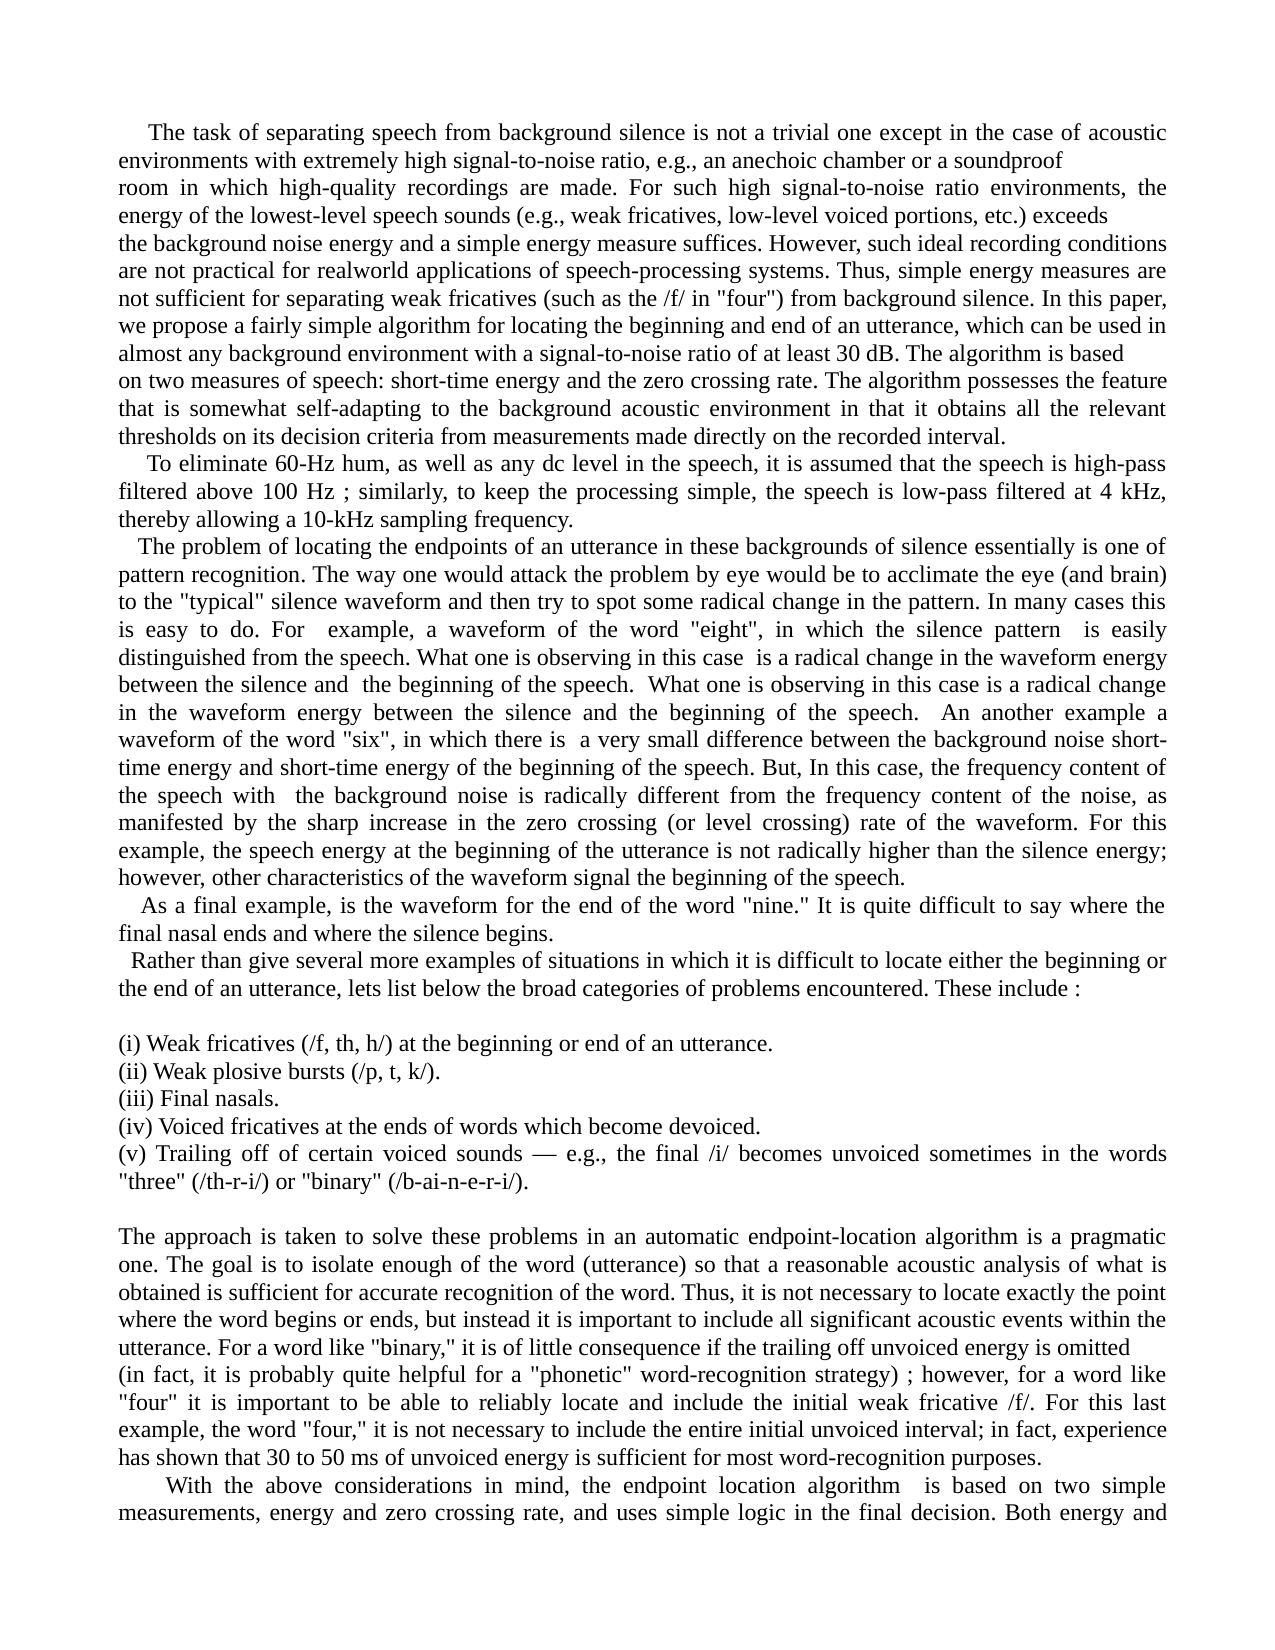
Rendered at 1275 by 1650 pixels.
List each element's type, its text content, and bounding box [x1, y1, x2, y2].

text To eliminate 60-Hz hum, as well as any dc level in the speech, it is assumed that the speech is high-pass filtered above 100 Hz ; similarly, to keep the processing simple, the speech is low-pass filtered at 4 kHz, thereby allowing a 10-kHz sampling frequency. [118, 449, 1169, 532]
text (iv) Voiced fricatives at the ends of words which become devoiced. [118, 1112, 1169, 1139]
text Rather than give several more examples of situations in which it is difficult to locate either the beginning or the end of an utterance, lets list below the broad categories of problems encountered. These include : [118, 946, 1169, 1001]
text The problem of locating the endpoints of an utterance in these backgrounds of silence essentially is one of pattern recognition. The way one would attack the problem by eye would be to acclimate the eye (and brain) to the "typical" silence waveform and then try to spot some radical change in the pattern. In many cases this is easy to do. For example, a waveform of the word "eight", in which the silence pattern is easily distinguished from the speech. What one is observing in this case is a radical change in the waveform energy between the silence and the beginning of the speech. What one is observing in this case is a radical change in the waveform energy between the silence and the beginning of the speech. An another example a waveform of the word "six", in which there is a very small difference between the background noise short-time energy and short-time energy of the beginning of the speech. But, In this case, the frequency content of the speech with the background noise is radically different from the frequency content of the noise, as manifested by the sharp increase in the zero crossing (or level crossing) rate of the waveform. For this example, the speech energy at the beginning of the utterance is not radically higher than the silence energy; however, other characteristics of the waveform signal the beginning of the speech. [118, 532, 1169, 891]
text The task of separating speech from background silence is not a trivial one except in the case of acoustic environments with extremely high signal-to-noise ratio, e.g., an anechoic chamber or a soundproof [118, 118, 1169, 173]
text (in fact, it is probably quite helpful for a "phonetic" word-recognition strategy) ; however, for a word like "four" it is important to be able to reliably locate and include the initial weak fricative /f/. For this last example, the word "four," it is not necessary to include the entire initial unvoiced interval; in fact, experience has shown that 30 to 50 ms of unvoiced energy is sufficient for most word-recognition purposes. [118, 1360, 1169, 1471]
text (ii) Weak plosive bursts (/p, t, k/). [118, 1057, 1169, 1084]
text The approach is taken to solve these problems in an automatic endpoint-location algorithm is a pragmatic one. The goal is to isolate enough of the word (utterance) so that a reasonable acoustic analysis of what is obtained is sufficient for accurate recognition of the word. Thus, it is not necessary to locate exactly the point where the word begins or ends, but instead it is important to include all significant acoustic events within the utterance. For a word like "binary," it is of little consequence if the trailing off unvoiced energy is omitted [118, 1222, 1169, 1360]
text room in which high-quality recordings are made. For such high signal-to-noise ratio environments, the energy of the lowest-level speech sounds (e.g., weak fricatives, low-level voiced portions, etc.) exceeds [118, 173, 1169, 228]
text As a final example, is the waveform for the end of the word "nine." It is quite difficult to say where the final nasal ends and where the silence begins. [118, 891, 1169, 946]
text on two measures of speech: short-time energy and the zero crossing rate. The algorithm possesses the feature that is somewhat self-adapting to the background acoustic environment in that it obtains all the relevant thresholds on its decision criteria from measurements made directly on the recorded interval. [118, 367, 1169, 449]
text (i) Weak fricatives (/f, th, h/) at the beginning or end of an utterance. [118, 1029, 1169, 1057]
text (iii) Final nasals. [118, 1084, 1169, 1112]
text (v) Trailing off of certain voiced sounds — e.g., the final /i/ becomes unvoiced sometimes in the words "three" (/th-r-i/) or "binary" (/b-ai-n-e-r-i/). [118, 1139, 1169, 1195]
text With the above considerations in mind, the endpoint location algorithm is based on two simple measurements, energy and zero crossing rate, and uses simple logic in the final decision. Both energy and [118, 1471, 1169, 1526]
text the background noise energy and a simple energy measure suffices. However, such ideal recording conditions are not practical for realworld applications of speech-processing systems. Thus, simple energy measures are not sufficient for separating weak fricatives (such as the /f/ in "four") from background silence. In this paper, we propose a fairly simple algorithm for locating the beginning and end of an utterance, which can be used in almost any background environment with a signal-to-noise ratio of at least 30 dB. The algorithm is based [118, 228, 1169, 367]
